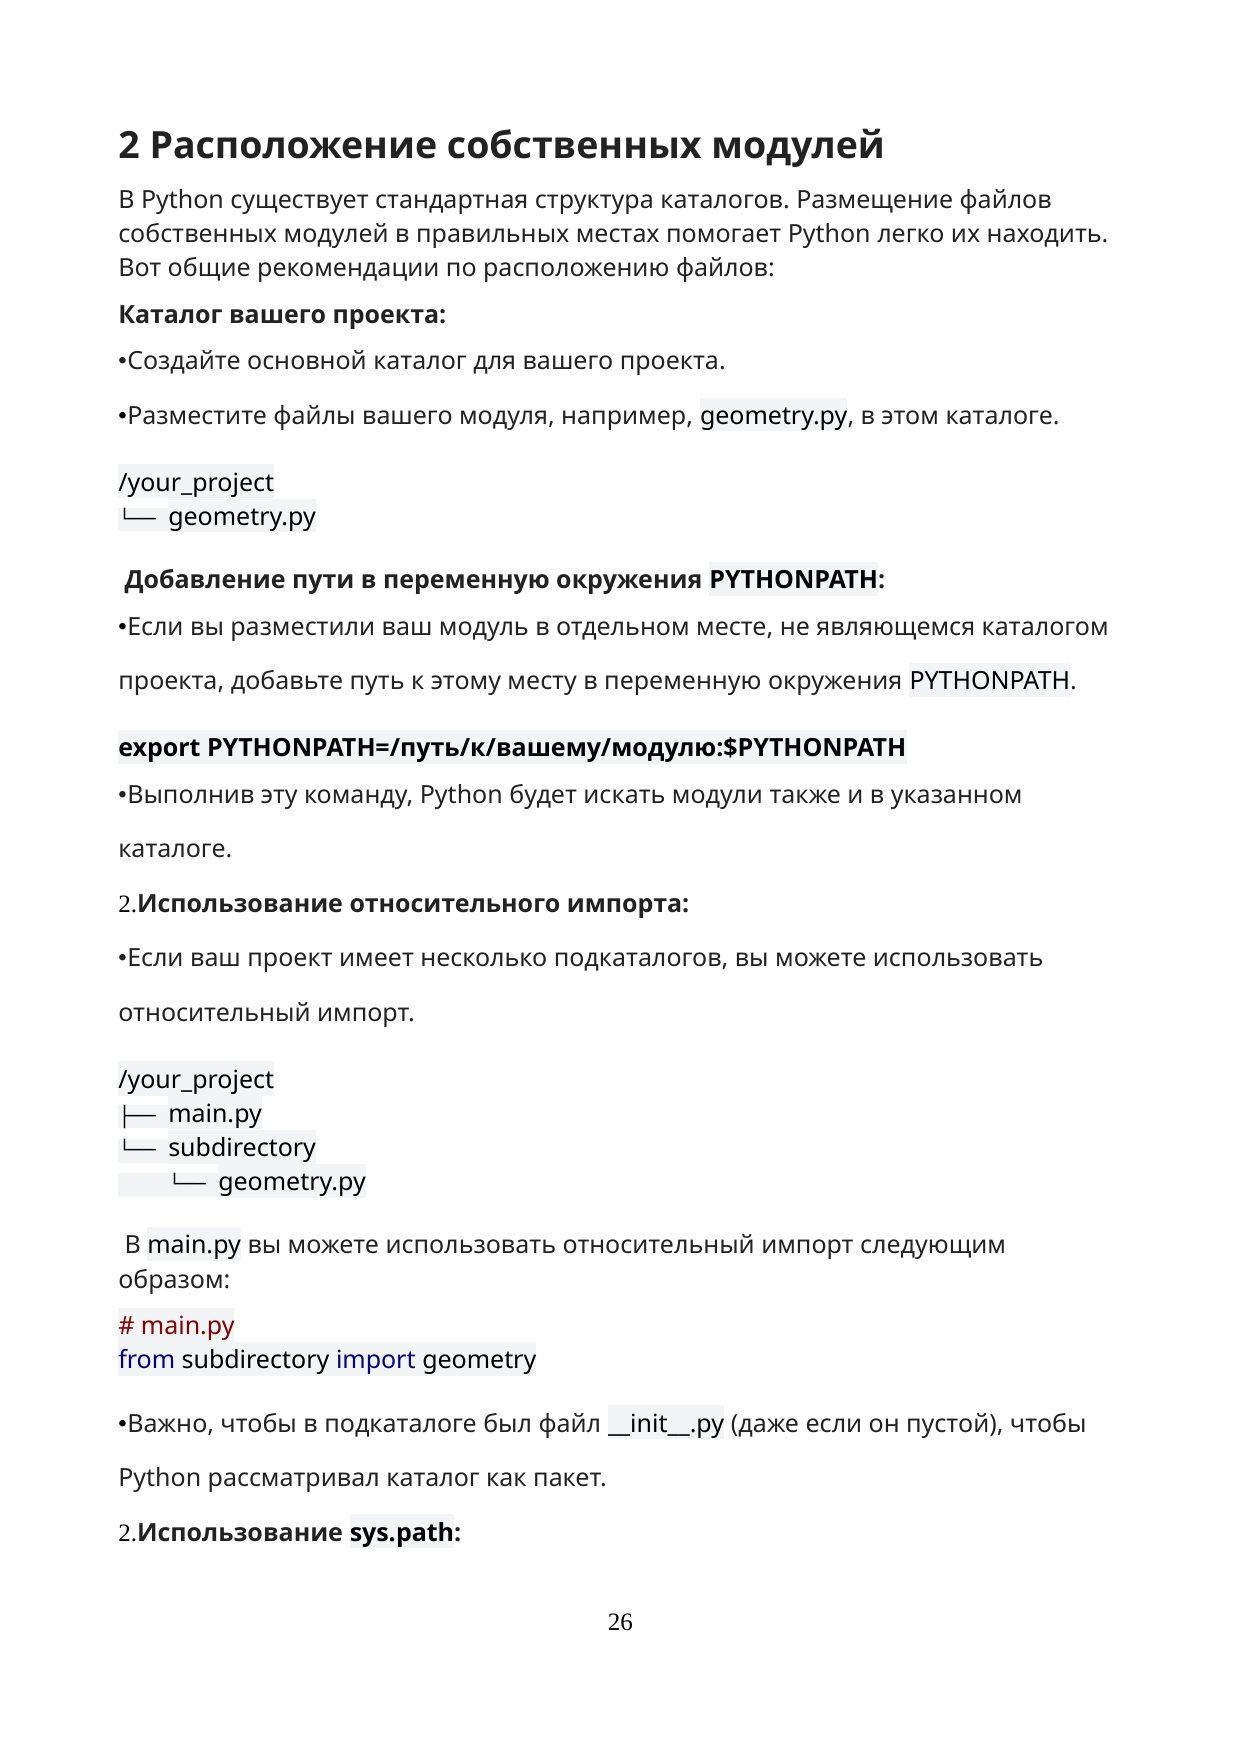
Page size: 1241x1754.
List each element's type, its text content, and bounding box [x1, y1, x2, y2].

subtitle 2 Расположение собственных модулей [118, 118, 1122, 169]
text Добавление пути в переменную окружения PYTHONPATH: [118, 562, 1122, 596]
list Использование относительного импорта: [118, 886, 1122, 919]
list Если ваш проект имеет несколько подкаталогов, вы можете использовать относительный импорт. [118, 940, 1122, 1028]
text /your_project [118, 464, 1122, 498]
text # main.py [118, 1308, 1122, 1342]
text export PYTHONPATH=/путь/к/вашему/модулю:$PYTHONPATH [118, 730, 1122, 764]
list Создайте основной каталог для вашего проекта. [118, 343, 1122, 377]
list Выполнив эту команду, Python будет искать модули также и в указанном каталоге. [118, 777, 1122, 865]
text /your_project [118, 1061, 1122, 1096]
text └── geometry.py [118, 498, 1122, 532]
list Если вы разместили ваш модуль в отдельном месте, не являющемся каталогом проекта, добавьте путь к этому месту в переменную окружения PYTHONPATH. [118, 608, 1122, 697]
text └── geometry.py [118, 1164, 1122, 1198]
text Каталог вашего проекта: [118, 296, 1122, 330]
text from subdirectory import geometry [118, 1342, 1122, 1376]
text ├── main.py [118, 1096, 1122, 1129]
text В main.py вы можете использовать относительный импорт следующим образом: [118, 1227, 1122, 1295]
text В Python существует стандартная структура каталогов. Размещение файлов собственных модулей в правильных местах помогает Python легко их находить. Вот общие рекомендации по расположению файлов: [118, 182, 1122, 284]
list Использование sys.path: [118, 1514, 1122, 1548]
text └── subdirectory [118, 1129, 1122, 1164]
list Важно, чтобы в подкаталоге был файл __init__.py (даже если он пустой), чтобы Python рассматривал каталог как пакет. [118, 1405, 1122, 1494]
list Разместите файлы вашего модуля, например, geometry.py, в этом каталоге. [118, 397, 1122, 431]
